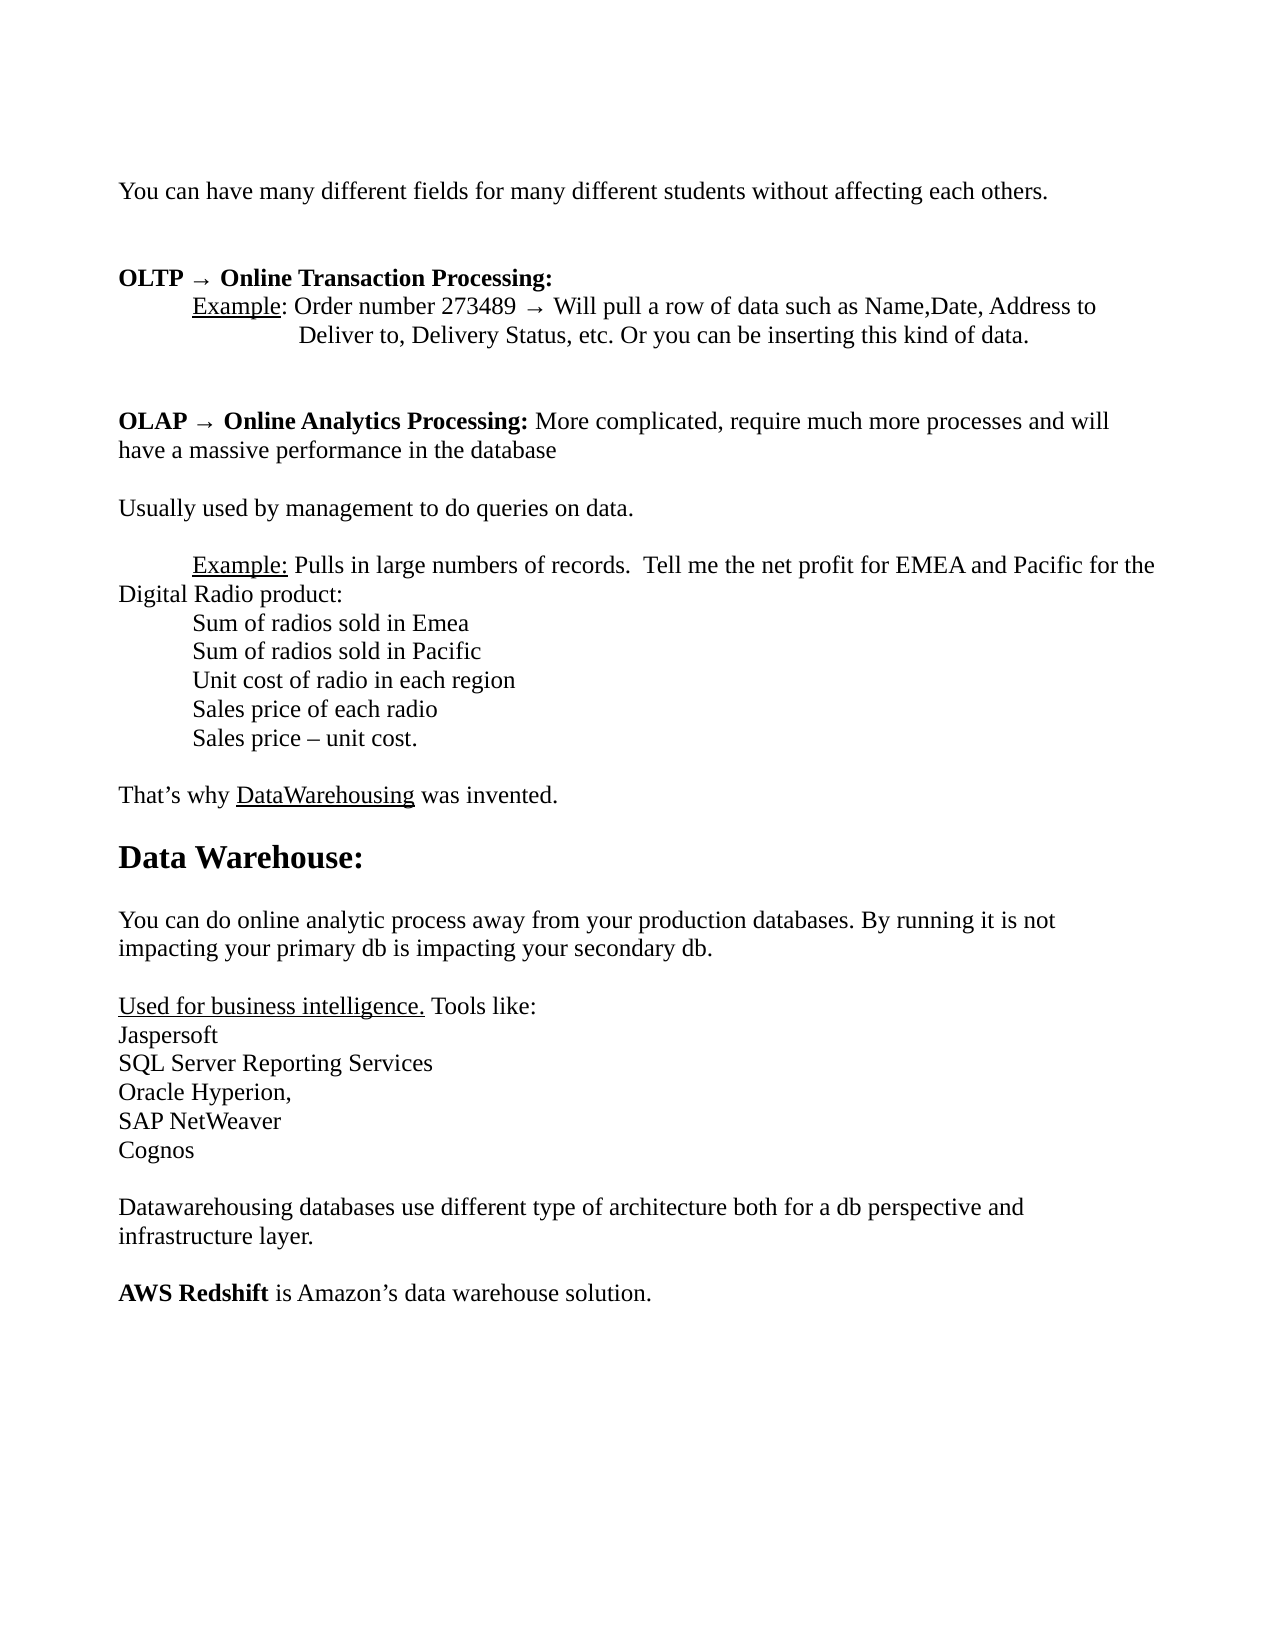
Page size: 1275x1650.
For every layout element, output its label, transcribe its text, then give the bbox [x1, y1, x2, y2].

text Sales price of each radio [118, 694, 1157, 723]
text Sales price – unit cost. [118, 723, 1157, 751]
text Sum of radios sold in Pacific [118, 636, 1157, 665]
text SQL Server Reporting Services [118, 1048, 1157, 1077]
text Cognos [118, 1135, 1157, 1163]
text OLAP → Online Analytics Processing: More complicated, require much more processes and will have a massive performance in the database [118, 406, 1157, 464]
text Jaspersoft [118, 1020, 1157, 1048]
text SAP NetWeaver [118, 1106, 1157, 1135]
text Usually used by management to do queries on data. [118, 493, 1157, 521]
text Oracle Hyperion, [118, 1077, 1157, 1106]
text Used for business intelligence. Tools like: [118, 991, 1157, 1020]
text You can do online analytic process away from your production databases. By running it is not impacting your primary db is impacting your secondary db. [118, 905, 1157, 962]
text Example: Pulls in large numbers of records. Tell me the net profit for EMEA and Pacific for the Digital Radio product: [118, 550, 1157, 608]
text AWS Redshift is Amazon’s data warehouse solution. [118, 1278, 1157, 1307]
text Sum of radios sold in Emea [118, 608, 1157, 636]
text Unit cost of radio in each region [118, 665, 1157, 694]
text OLTP → Online Transaction Processing: [118, 263, 1157, 291]
text Datawarehousing databases use different type of architecture both for a db perspective and infrastructure layer. [118, 1192, 1157, 1250]
text Data Warehouse: [118, 838, 1157, 876]
text That’s why DataWarehousing was invented. [118, 780, 1157, 809]
text You can have many different fields for many different students without affecting each others. [118, 176, 1157, 205]
text Example: Order number 273489 → Will pull a row of data such as Name,Date, Address to Deliver to, Delivery Status, etc. Or you can be inserting this kind of data. [118, 291, 1157, 349]
